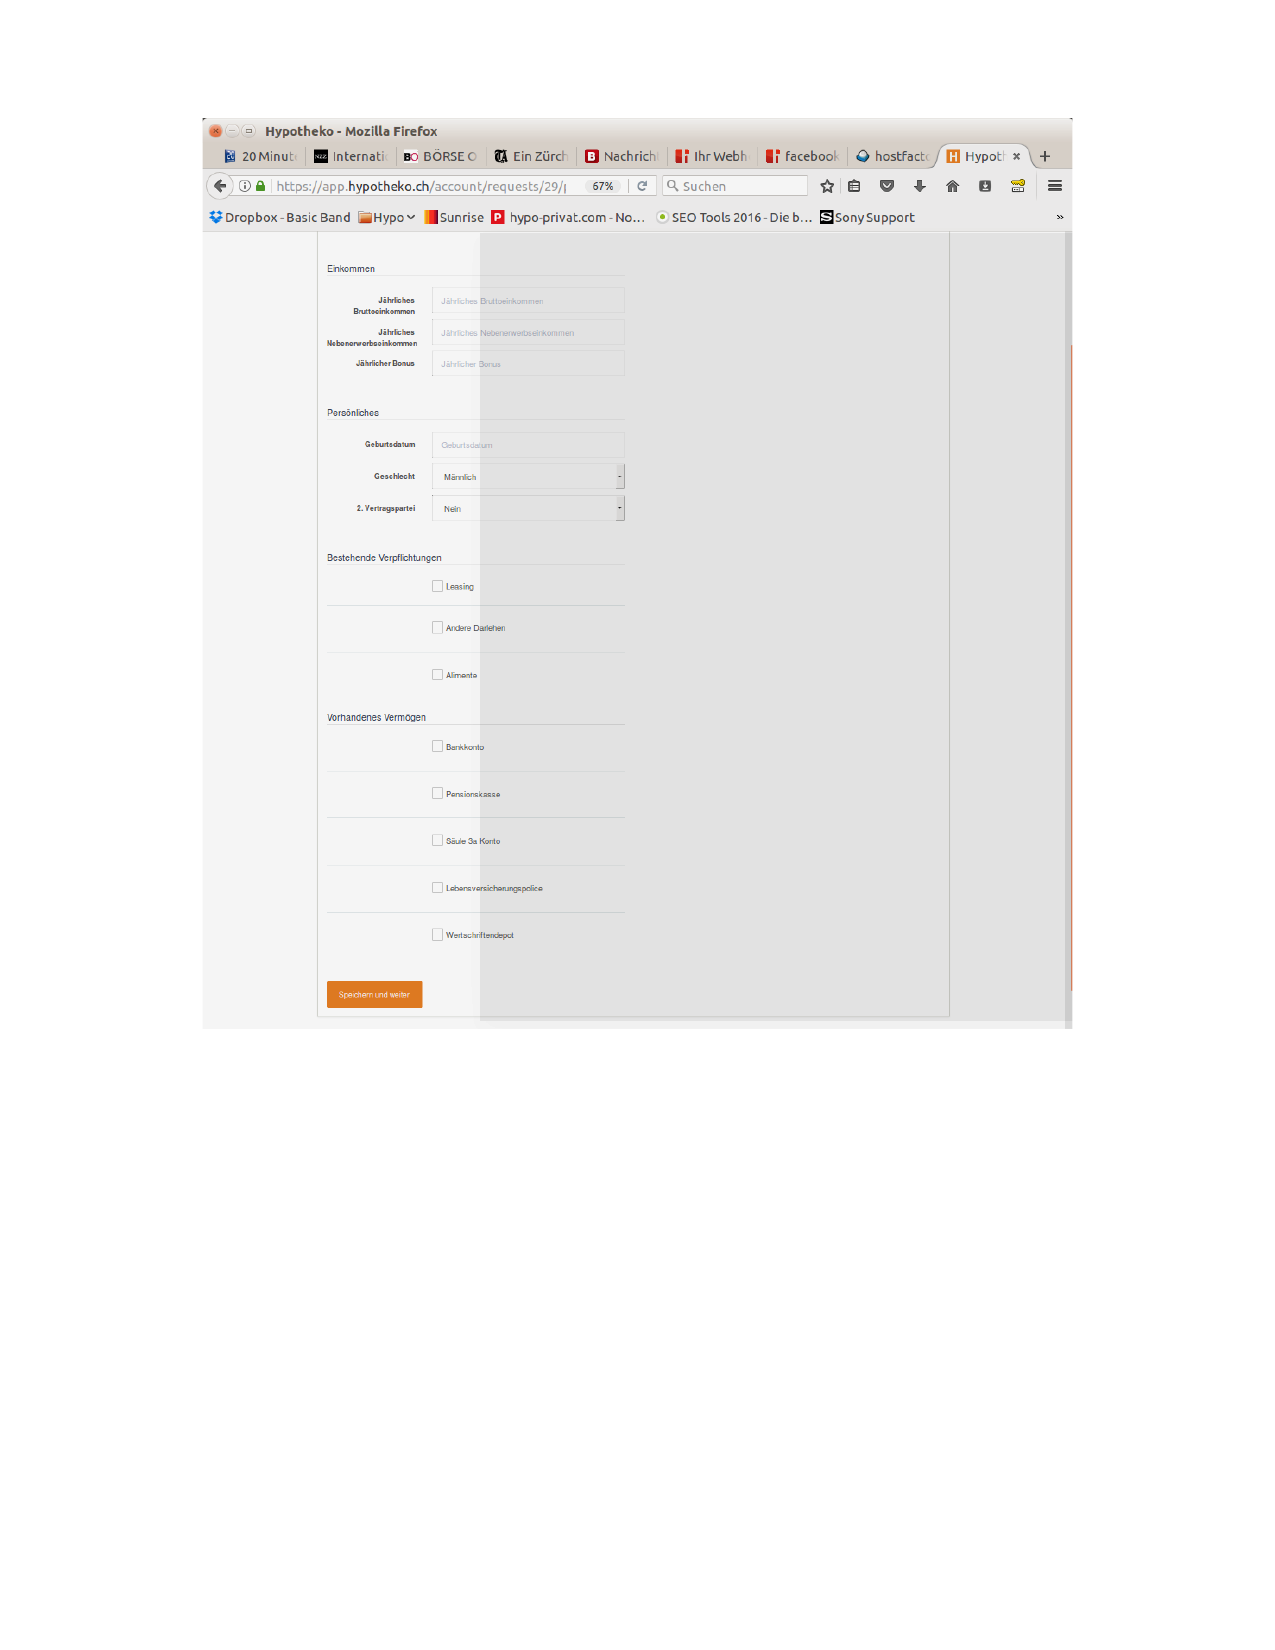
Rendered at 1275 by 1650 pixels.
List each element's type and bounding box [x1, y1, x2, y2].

picture [202, 118, 1073, 1029]
